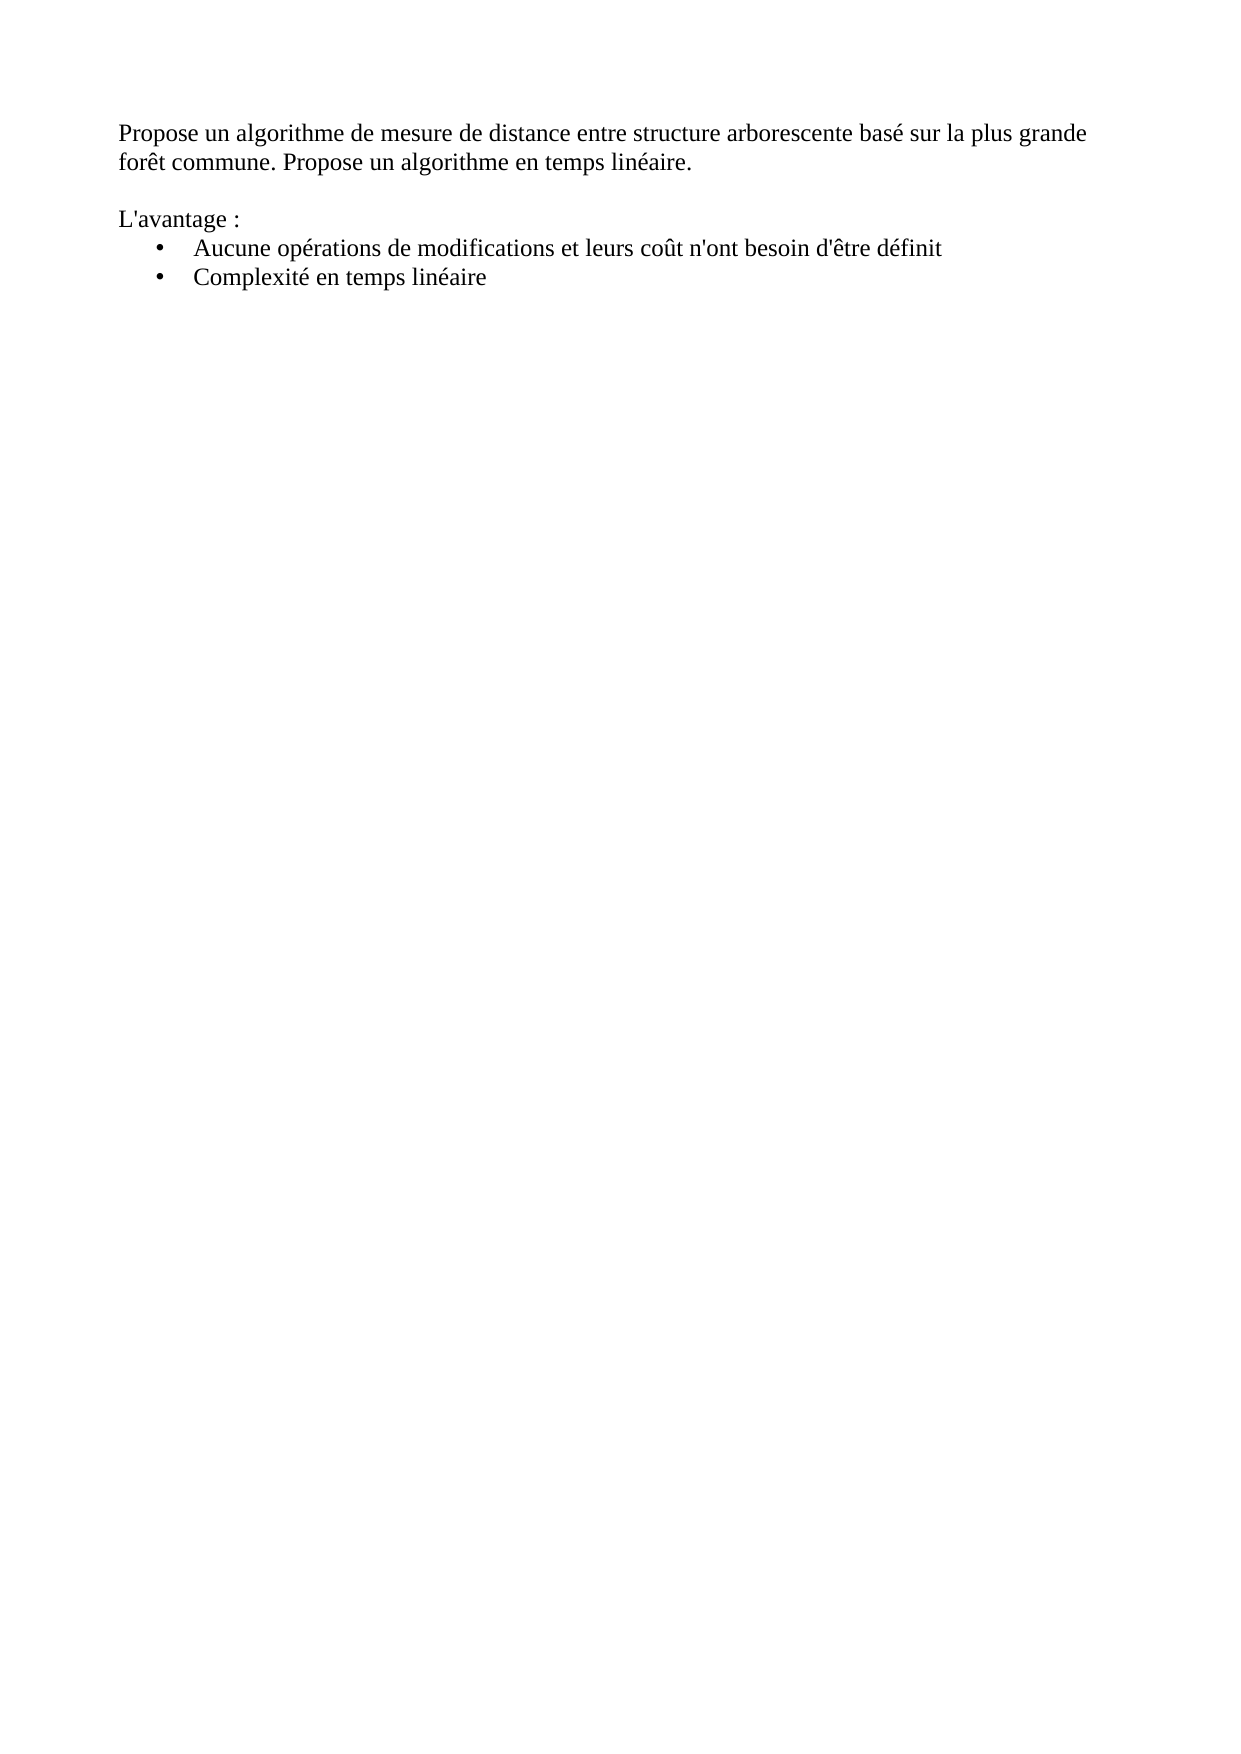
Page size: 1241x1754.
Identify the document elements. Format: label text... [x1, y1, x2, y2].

list Aucune opérations de modifications et leurs coût n'ont besoin d'être définit [156, 233, 1122, 262]
list Complexité en temps linéaire [156, 262, 1122, 291]
text L'avantage : [118, 204, 1122, 233]
text Propose un algorithme de mesure de distance entre structure arborescente basé sur la plus grande forêt commune. Propose un algorithme en temps linéaire. [118, 118, 1122, 176]
